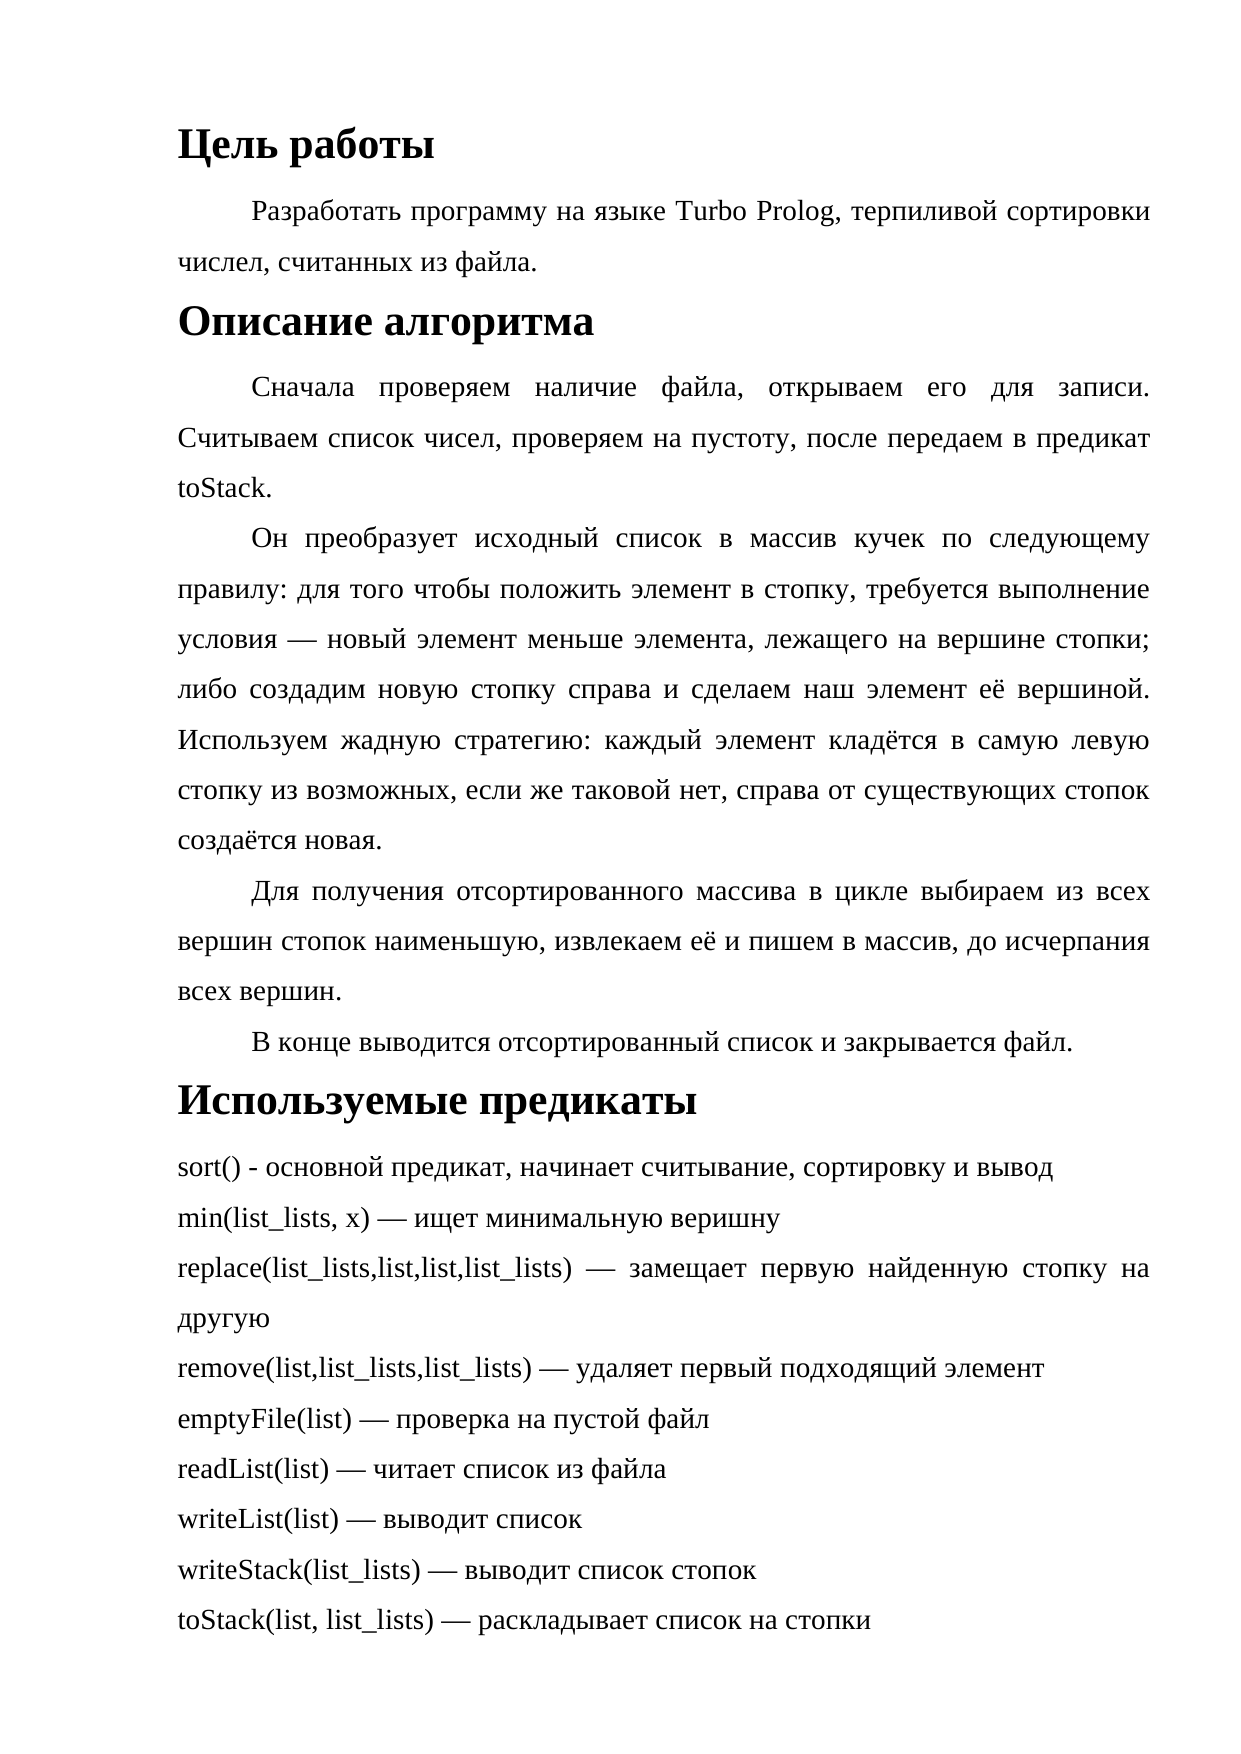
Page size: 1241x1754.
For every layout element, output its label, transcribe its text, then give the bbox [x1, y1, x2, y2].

text writeList(list) — выводит список [177, 1502, 1152, 1535]
text readList(list) — читает список из файла [177, 1451, 1152, 1485]
text toStack(list, list_lists) — раскладывает список на стопки [177, 1602, 1152, 1636]
text В конце выводится отсортированный список и закрывается файл. [177, 1024, 1152, 1057]
text writeStack(list_lists) — выводит список стопок [177, 1552, 1152, 1585]
text Описание алгоритма [177, 294, 1152, 344]
text Для получения отсортированного массива в цикле выбираем из всех вершин стопок наименьшую, извлекаем её и пишем в массив, до исчерпания всех вершин. [177, 873, 1152, 1007]
text min(list_lists, x) — ищет минимальную веришну [177, 1200, 1152, 1233]
text replace(list_lists,list,list,list_lists) — замещает первую найденную стопку на другую [177, 1250, 1152, 1334]
text remove(list,list_lists,list_lists) — удаляет первый подходящий элемент [177, 1351, 1152, 1384]
text Цель работы [177, 118, 1152, 168]
text Сначала проверяем наличие файла, открываем его для записи. Считываем список чисел, проверяем на пустоту, после передаем в предикат toStack. [177, 369, 1152, 504]
text Используемые предикаты [177, 1074, 1152, 1124]
text emptyFile(list) — проверка на пустой файл [177, 1401, 1152, 1434]
text sort() - основной предикат, начинает считывание, сортировку и вывод [177, 1149, 1152, 1183]
text Разработать программу на языке Turbo Prolog, терпиливой сортировки числел, считанных из файла. [177, 193, 1152, 277]
text Он преобразует исходный список в массив кучек по следующему правилу: для того чтобы положить элемент в стопку, требуется выполнение условия — новый элемент меньше элемента, лежащего на вершине стопки; либо создадим новую стопку справа и сделаем наш элемент её вершиной. Используем жадную стратегию: каждый элемент кладётся в самую левую стопку из возможных, если же таковой нет, справа от существующих стопок создаётся новая. [177, 521, 1152, 856]
